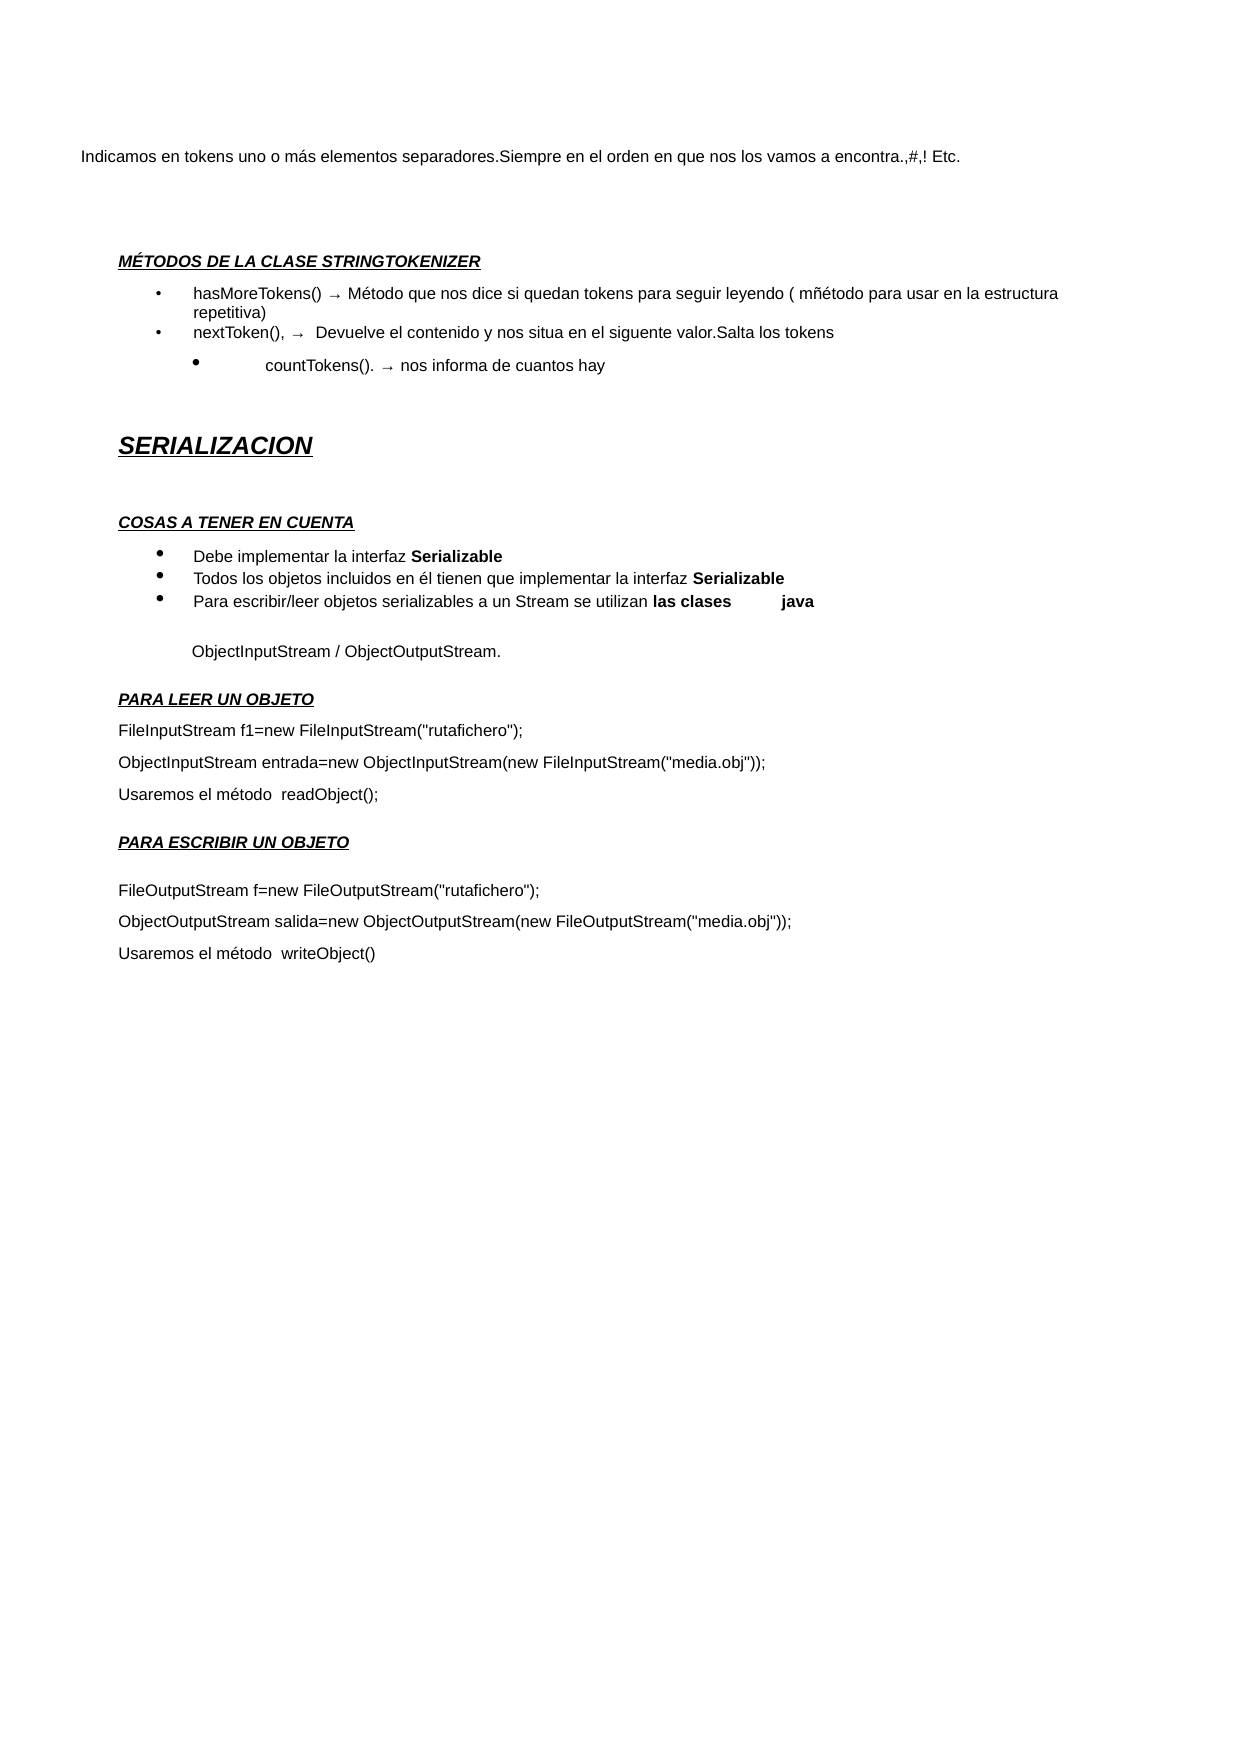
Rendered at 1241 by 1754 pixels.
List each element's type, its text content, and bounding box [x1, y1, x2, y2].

text ObjectInputStream entrada=new ObjectInputStream(new FileInputStream("media.obj")); [118, 753, 1122, 772]
text FileOutputStream f=new FileOutputStream("rutafichero"); [118, 880, 1122, 899]
list Todos los objetos incluidos en él tienen que implementar la interfaz Serializable [156, 567, 1122, 590]
text Usaremos el método writeObject() [118, 944, 1122, 963]
text Indicamos en tokens uno o más elementos separadores.Siempre en el orden en que nos los vamos a encontra.,#,! Etc. [81, 147, 1122, 166]
text PARA LEER UN OBJETO [118, 689, 1122, 709]
text PARA ESCRIBIR UN OBJETO [118, 832, 1122, 852]
list Debe implementar la interfaz Serializable [156, 545, 1122, 567]
list hasMoreTokens() → Método que nos dice si quedan tokens para seguir leyendo ( mñétodo para usar en la estructura repetitiva) [156, 284, 1122, 322]
text COSAS A TENER EN CUENTA [118, 513, 1122, 532]
text FileInputStream f1=new FileInputStream("rutafichero"); [118, 721, 1122, 740]
list countTokens(). → nos informa de cuantos hay [192, 354, 1122, 377]
text MÉTODOS DE LA CLASE STRINGTOKENIZER [118, 252, 1122, 271]
list Para escribir/leer objetos serializables a un Stream se utilizan las clases java [156, 590, 1122, 613]
text Usaremos el método readObject(); [118, 784, 1122, 804]
text SERIALIZACION [118, 431, 1122, 459]
text ObjectInputStream / ObjectOutputStream. [192, 642, 1122, 661]
text ObjectOutputStream salida=new ObjectOutputStream(new FileOutputStream("media.obj")); [118, 912, 1122, 931]
list nextToken(), → Devuelve el contenido y nos situa en el siguente valor.Salta los tokens [156, 322, 1122, 342]
